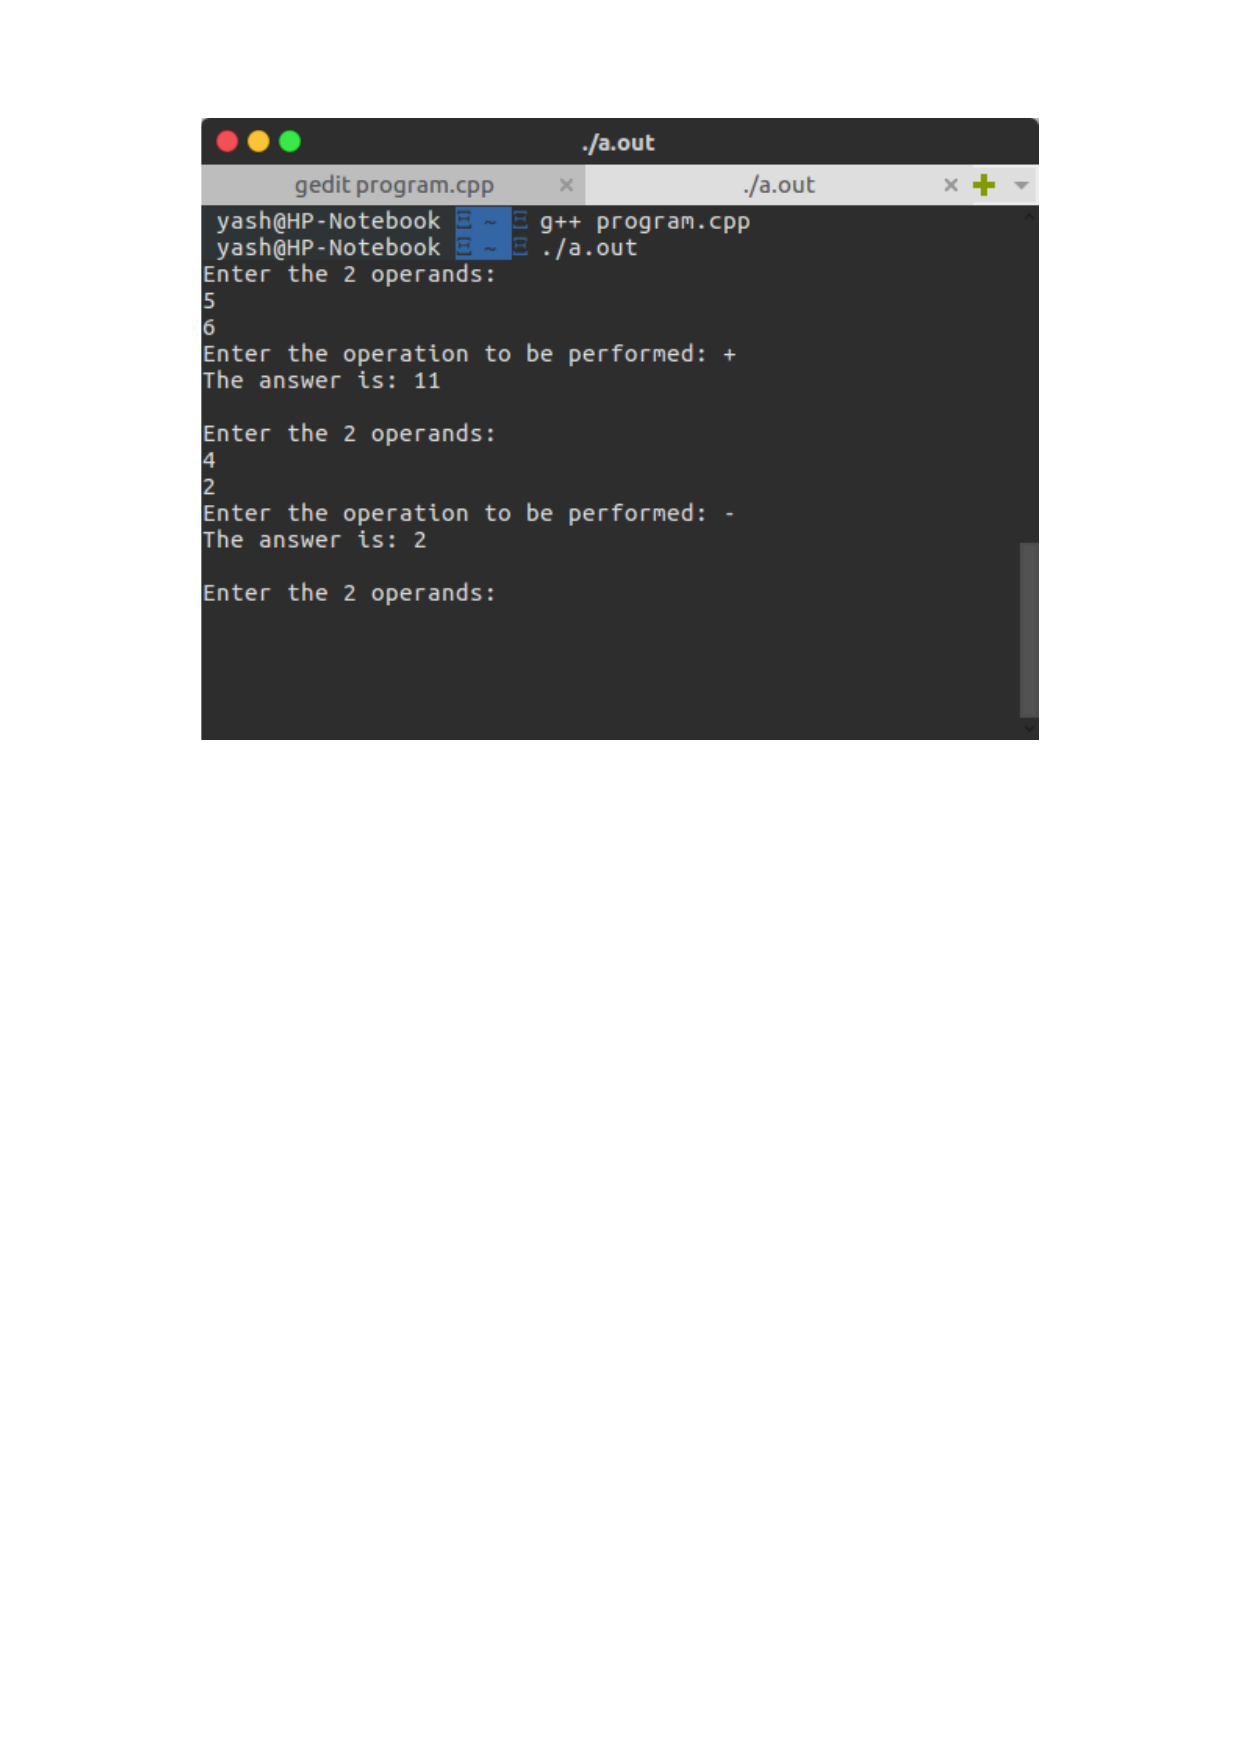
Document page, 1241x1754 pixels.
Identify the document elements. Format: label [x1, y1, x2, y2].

picture [201, 118, 1039, 740]
